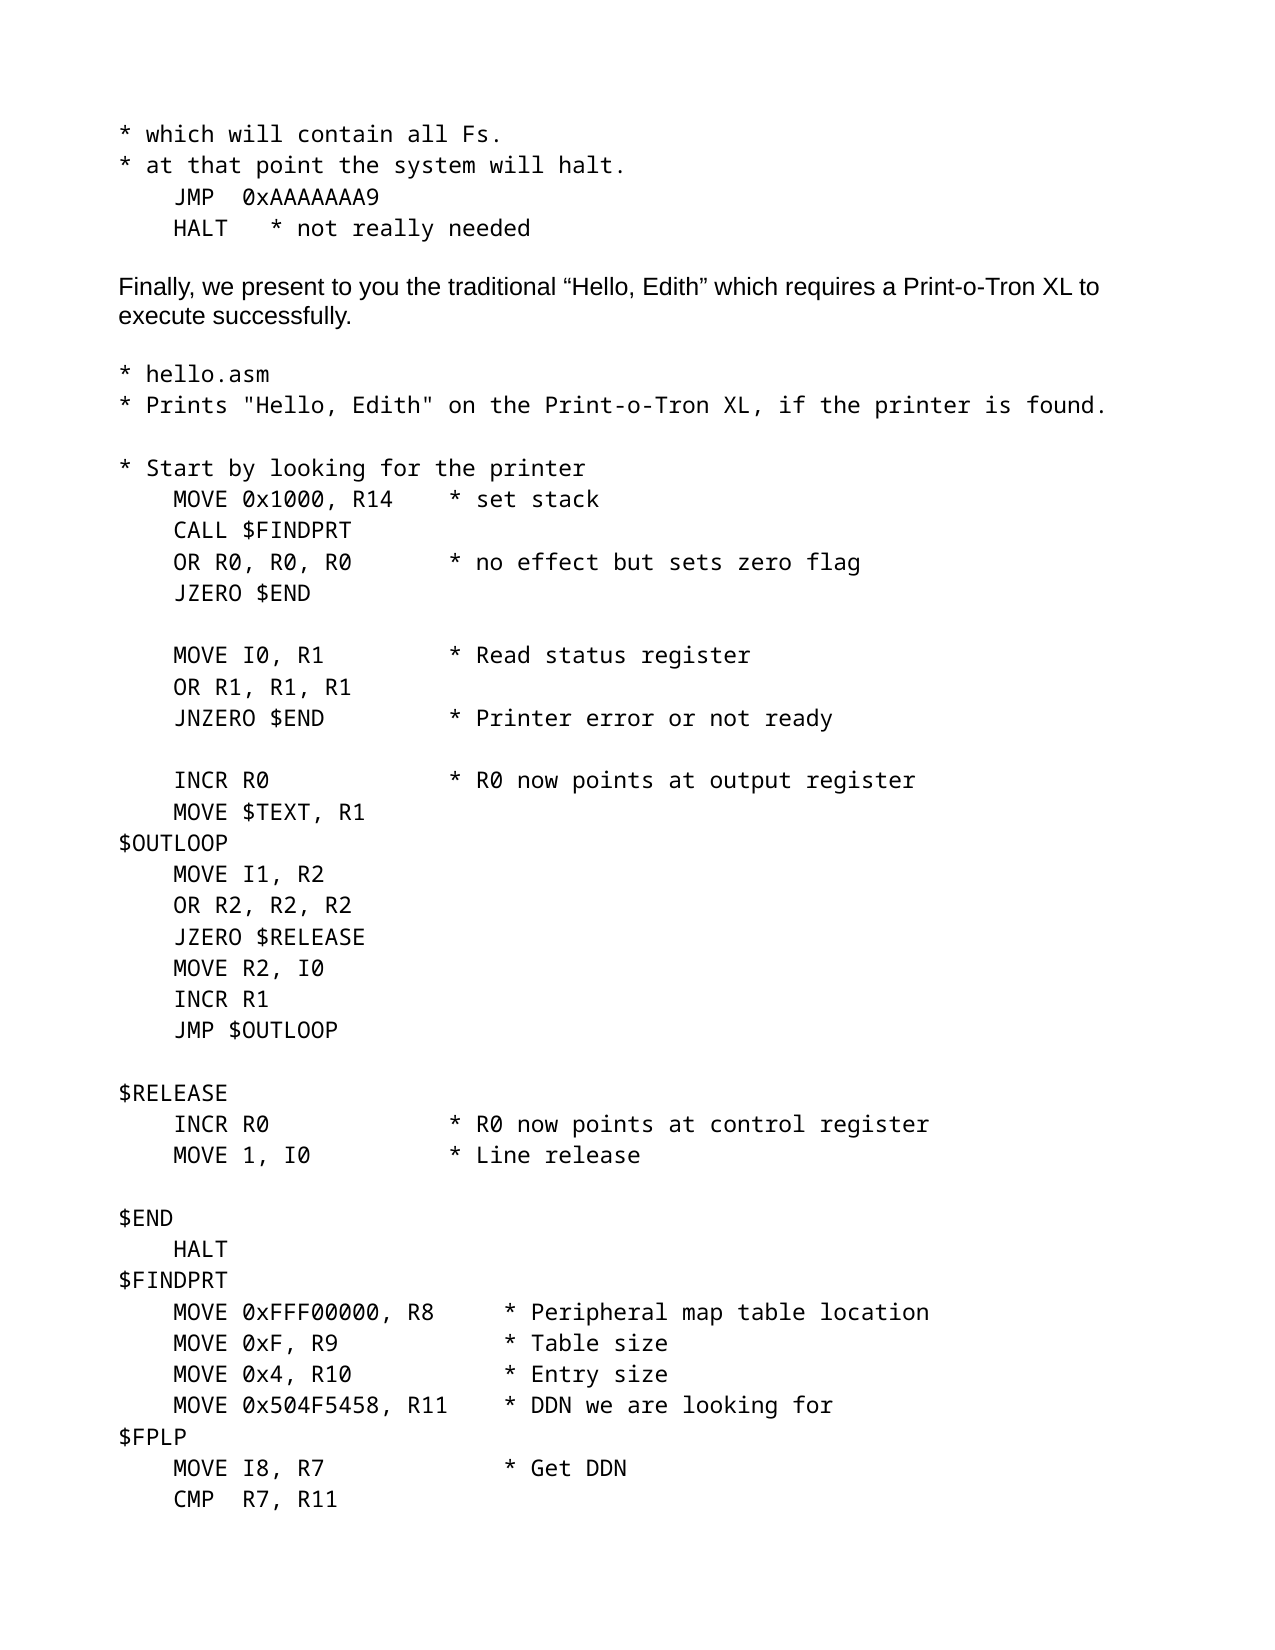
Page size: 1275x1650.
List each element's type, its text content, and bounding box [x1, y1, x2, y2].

text HALT * not really needed [118, 212, 1157, 243]
text OR R0, R0, R0 * no effect but sets zero flag [118, 546, 1157, 577]
text MOVE 0x1000, R14 * set stack [118, 483, 1157, 514]
text * Prints "Hello, Edith" on the Print-o-Tron XL, if the printer is found. [118, 389, 1157, 421]
text * Start by looking for the printer [118, 452, 1157, 483]
text $FINDPRT [118, 1264, 1157, 1296]
text MOVE $TEXT, R1 [118, 796, 1157, 827]
text * hello.asm [118, 358, 1157, 389]
text JNZERO $END * Printer error or not ready [118, 702, 1157, 733]
text JMP $OUTLOOP [118, 1014, 1157, 1046]
text OR R1, R1, R1 [118, 671, 1157, 702]
text MOVE I0, R1 * Read status register [118, 639, 1157, 671]
text CALL $FINDPRT [118, 514, 1157, 546]
text $RELEASE [118, 1077, 1157, 1108]
text * which will contain all Fs. [118, 118, 1157, 149]
text JZERO $END [118, 577, 1157, 608]
text MOVE 0xF, R9 * Table size [118, 1327, 1157, 1358]
text INCR R0 * R0 now points at output register [118, 764, 1157, 796]
text INCR R0 * R0 now points at control register [118, 1108, 1157, 1139]
text $END [118, 1202, 1157, 1233]
text * at that point the system will halt. [118, 149, 1157, 181]
text OR R2, R2, R2 [118, 889, 1157, 921]
text INCR R1 [118, 983, 1157, 1014]
text Finally, we present to you the traditional “Hello, Edith” which requires a Print-o-Tron XL to execute successfully. [118, 272, 1157, 329]
text MOVE 0x4, R10 * Entry size [118, 1358, 1157, 1389]
text MOVE I1, R2 [118, 858, 1157, 889]
text MOVE R2, I0 [118, 952, 1157, 983]
text MOVE 1, I0 * Line release [118, 1139, 1157, 1171]
text MOVE 0xFFF00000, R8 * Peripheral map table location [118, 1296, 1157, 1327]
text MOVE 0x504F5458, R11 * DDN we are looking for [118, 1389, 1157, 1421]
text $OUTLOOP [118, 827, 1157, 858]
text MOVE I8, R7 * Get DDN [118, 1452, 1157, 1483]
text JMP 0xAAAAAAA9 [118, 181, 1157, 212]
text $FPLP [118, 1421, 1157, 1452]
text CMP R7, R11 [118, 1483, 1157, 1514]
text JZERO $RELEASE [118, 921, 1157, 952]
text HALT [118, 1233, 1157, 1264]
